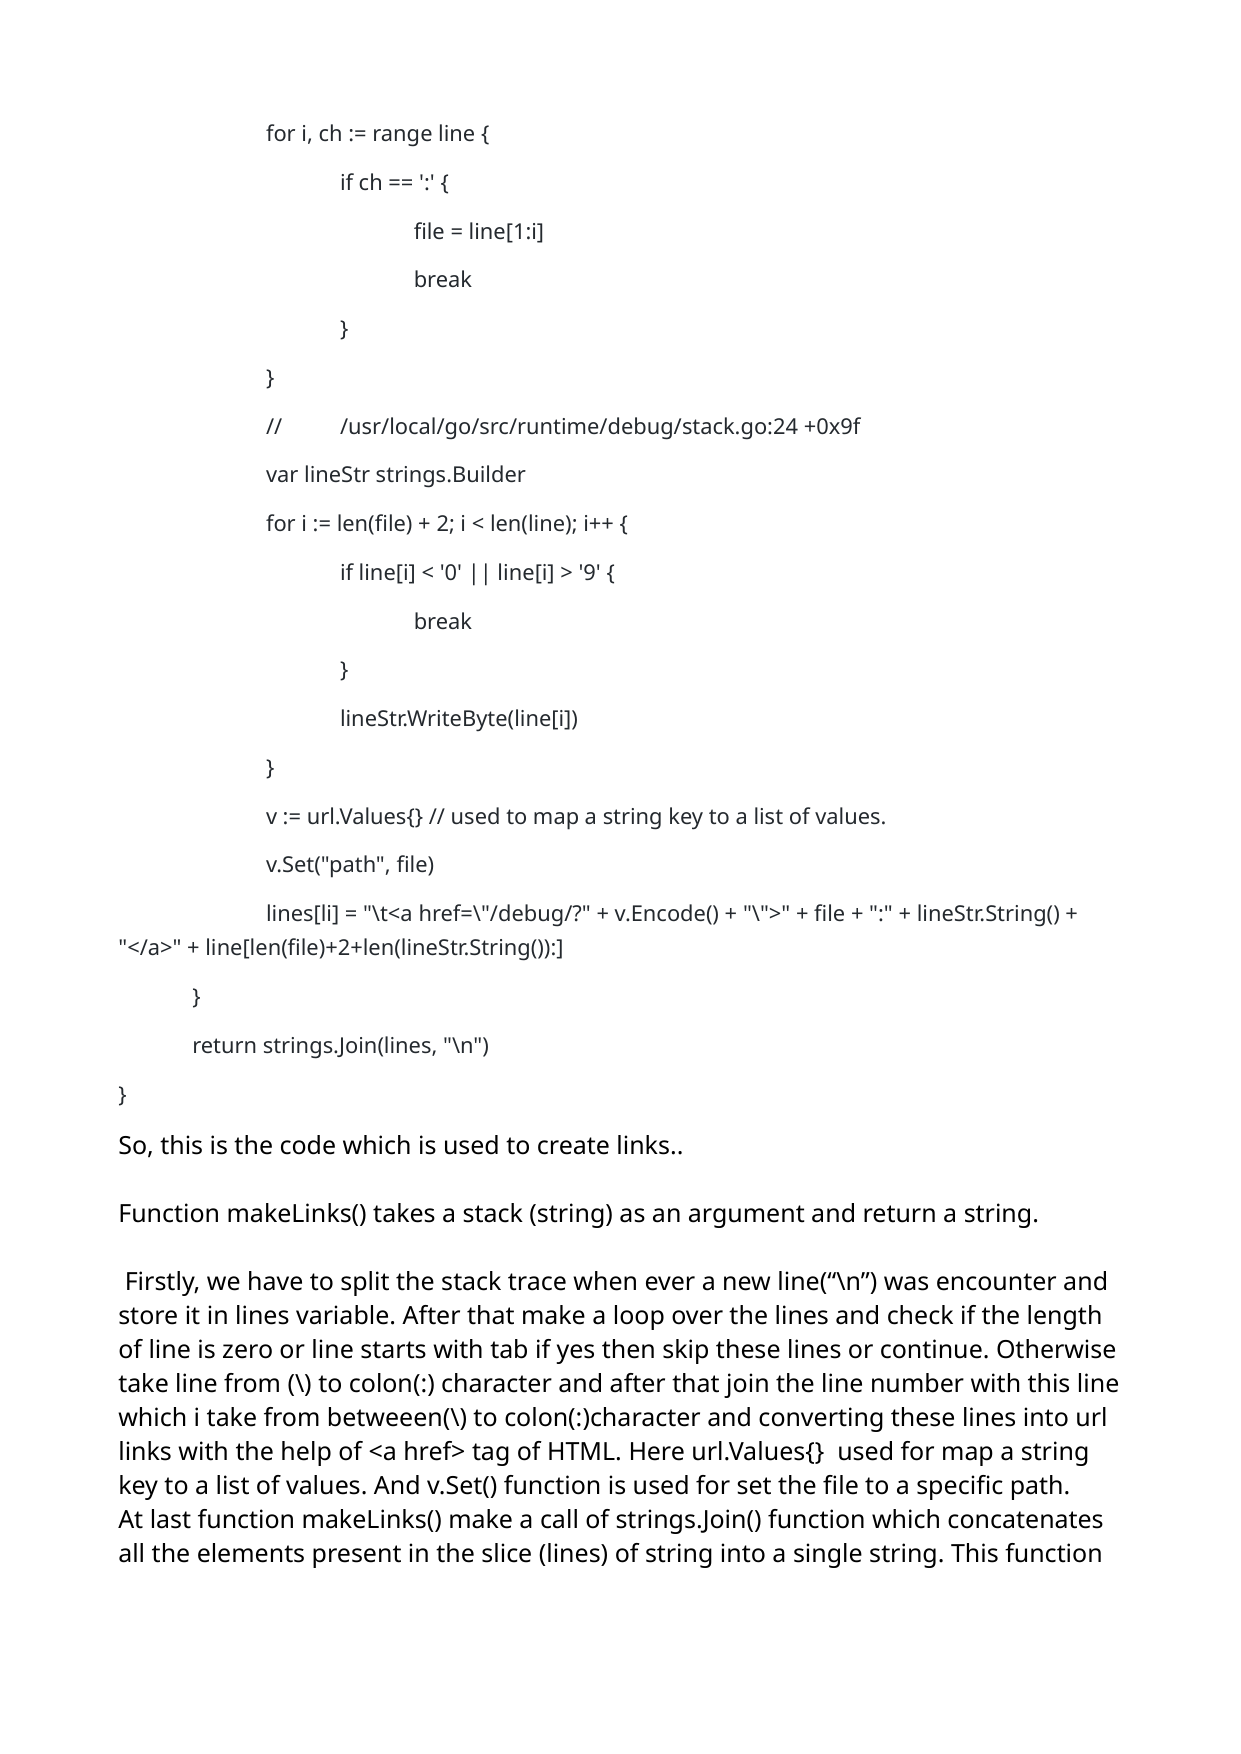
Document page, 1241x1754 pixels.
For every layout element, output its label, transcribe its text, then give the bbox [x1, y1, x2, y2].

text return strings.Join(lines, "\n") [118, 1030, 1122, 1059]
text for i := len(file) + 2; i < len(line); i++ { [118, 508, 1122, 538]
text } [118, 313, 1122, 343]
text v := url.Values{} // used to map a string key to a list of values. [118, 801, 1122, 830]
text break [118, 264, 1122, 294]
text if line[i] < '0' || line[i] > '9' { [118, 557, 1122, 587]
text At last function makeLinks() make a call of strings.Join() function which concatenates all the elements present in the slice (lines) of string into a single string. This function [118, 1502, 1122, 1570]
text Firstly, we have to split the stack trace when ever a new line(“\n”) was encounter and store it in lines variable. After that make a loop over the lines and check if the length of line is zero or line starts with tab if yes then skip these lines or continue. Otherwise take line from (\) to colon(:) character and after that join the line number with this line which i take from betweeen(\) to colon(:)character and converting these lines into url links with the help of <a href> tag of HTML. Here url.Values{} used for map a string key to a list of values. And v.Set() function is used for set the file to a specific path. [118, 1263, 1122, 1502]
text file = line[1:i] [118, 216, 1122, 245]
text } [118, 981, 1122, 1011]
text // /usr/local/go/src/runtime/debug/stack.go:24 +0x9f [118, 411, 1122, 440]
text } [118, 752, 1122, 782]
text break [118, 606, 1122, 635]
text Function makeLinks() takes a stack (string) as an argument and return a string. [118, 1195, 1122, 1229]
text lineStr.WriteByte(line[i]) [118, 703, 1122, 733]
text v.Set("path", file) [118, 849, 1122, 879]
text } [118, 654, 1122, 684]
text for i, ch := range line { [118, 118, 1122, 148]
text if ch == ':' { [118, 167, 1122, 197]
text var lineStr strings.Builder [118, 459, 1122, 489]
text So, this is the code which is used to create links.. [118, 1127, 1122, 1161]
text } [118, 362, 1122, 392]
text lines[li] = "\t<a href=\"/debug/?" + v.Encode() + "\">" + file + ":" + lineStr.String() + "</a>" + line[len(file)+2+len(lineStr.String()):] [118, 898, 1122, 962]
text } [118, 1078, 1122, 1108]
